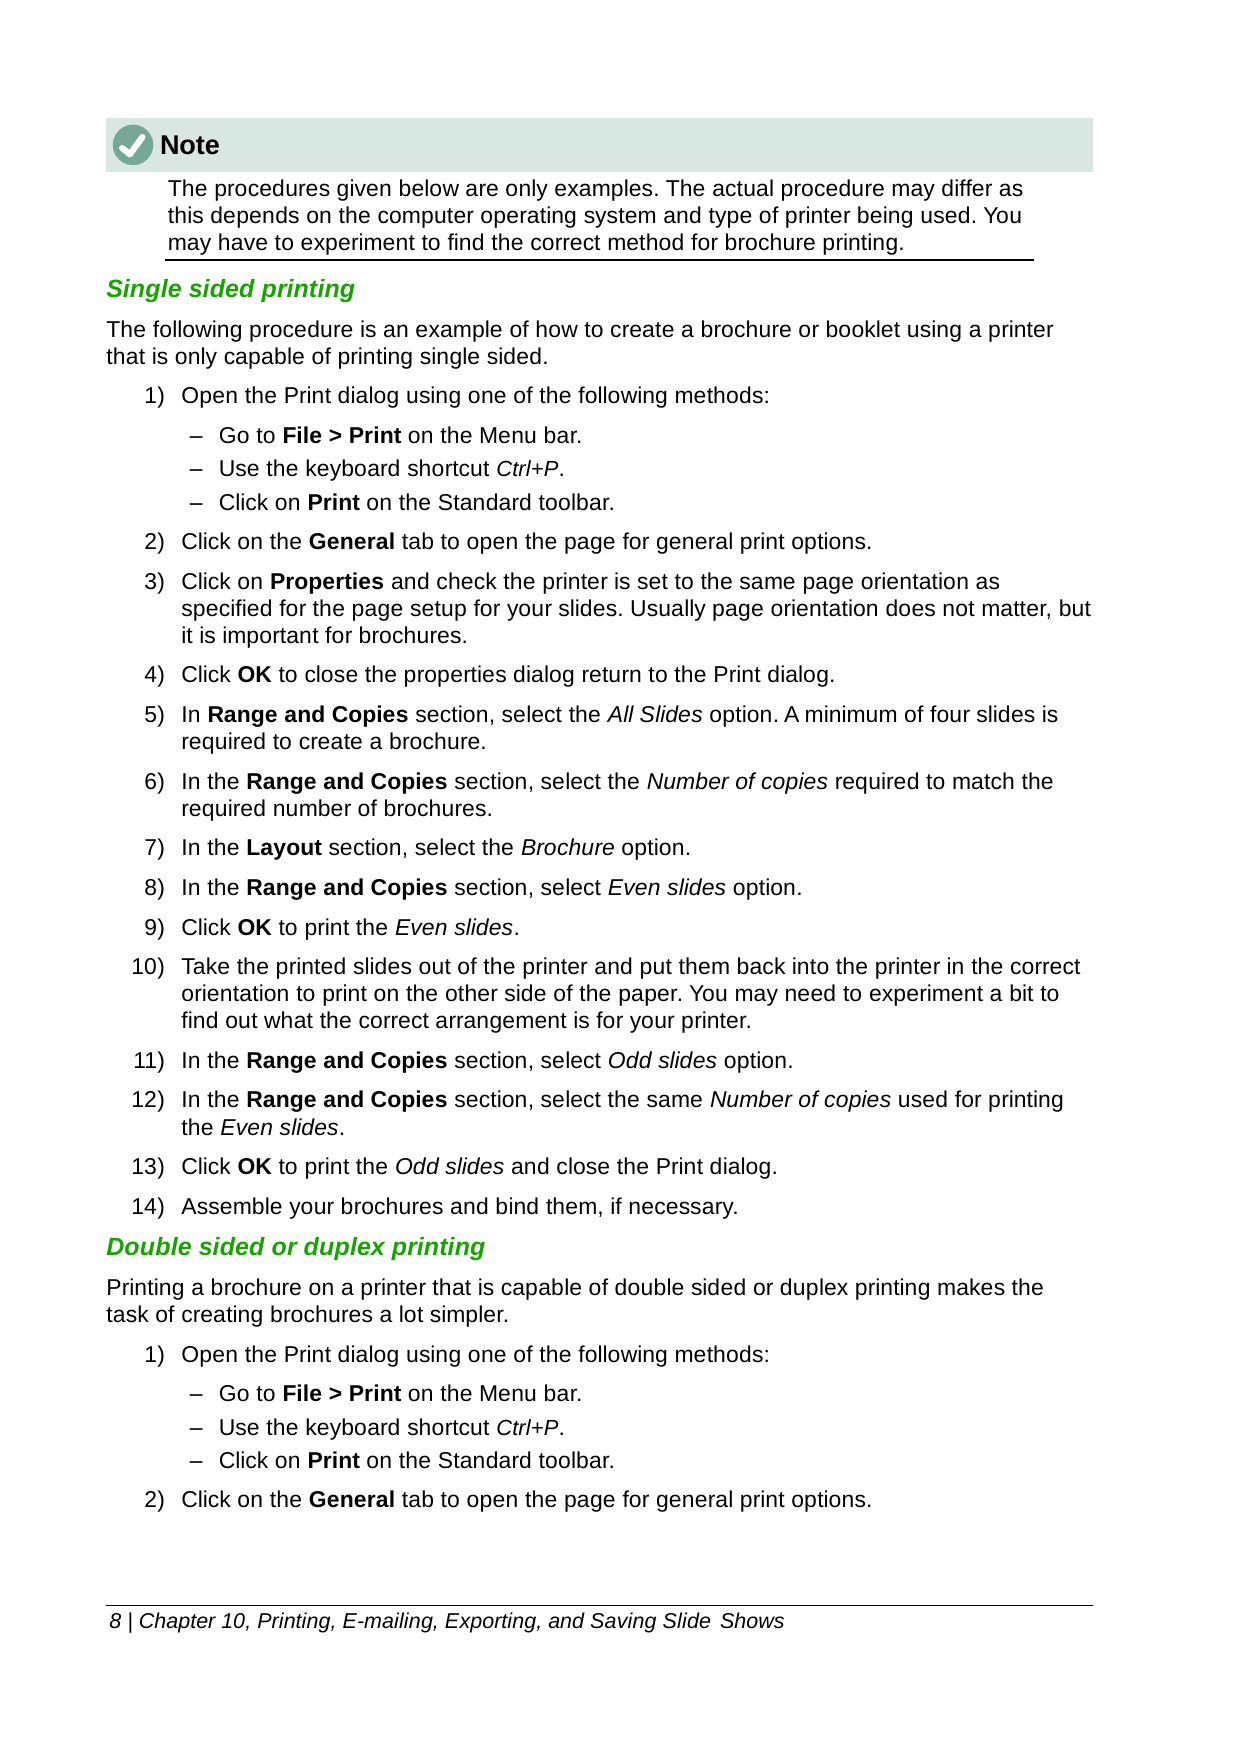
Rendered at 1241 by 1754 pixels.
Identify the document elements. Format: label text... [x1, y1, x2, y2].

subtitle Note [106, 118, 1093, 172]
list In the Range and Copies section, select Even slides option. [164, 873, 1093, 900]
list Go to File > Print on the Menu bar. [189, 421, 1093, 448]
list Assemble your brochures and bind them, if necessary. [164, 1192, 1093, 1219]
list Open the Print dialog using one of the following methods: [164, 1340, 1093, 1367]
text Printing a brochure on a printer that is capable of double sided or duplex printing makes the task of creating brochures a lot simpler. [106, 1273, 1093, 1327]
subtitle Single sided printing [106, 273, 1093, 302]
list Take the printed slides out of the printer and put them back into the printer in the correct orientation to print on the other side of the paper. You may need to experiment a bit to find out what the correct arrangement is for your printer. [164, 952, 1093, 1034]
list Click OK to close the properties dialog return to the Print dialog. [164, 661, 1093, 688]
list Click on Print on the Standard toolbar. [189, 1446, 1093, 1473]
list In the Layout section, select the Brochure option. [164, 834, 1093, 861]
list In the Range and Copies section, select the Number of copies required to match the required number of brochures. [164, 767, 1093, 821]
list Click OK to print the Odd slides and close the Print dialog. [164, 1152, 1093, 1179]
list In the Range and Copies section, select the same Number of copies used for printing the Even slides. [164, 1086, 1093, 1140]
list In the Range and Copies section, select Odd slides option. [164, 1046, 1093, 1073]
list Click on the General tab to open the page for general print options. [164, 527, 1093, 554]
list Click on Properties and check the printer is set to the same page orientation as specified for the page setup for your slides. Usually page orientation does not matter, but it is important for brochures. [164, 567, 1093, 648]
subtitle Double sided or duplex printing [106, 1232, 1093, 1261]
list Click on the General tab to open the page for general print options. [164, 1486, 1093, 1513]
list Use the keyboard shortcut Ctrl+P. [189, 454, 1093, 482]
list Use the keyboard shortcut Ctrl+P. [189, 1413, 1093, 1440]
list Open the Print dialog using one of the following methods: [164, 382, 1093, 409]
text The following procedure is an example of how to create a brochure or booklet using a printer that is only capable of printing single sided. [106, 315, 1093, 369]
text The procedures given below are only examples. The actual procedure may differ as this depends on the computer operating system and type of printer being used. You may have to experiment to find the correct method for brochure printing. [164, 172, 1034, 261]
list Click on Print on the Standard toolbar. [189, 488, 1093, 515]
list Click OK to print the Even slides. [164, 913, 1093, 940]
list In Range and Copies section, select the All Slides option. A minimum of four slides is required to create a brochure. [164, 700, 1093, 754]
list Go to File > Print on the Menu bar. [189, 1379, 1093, 1407]
